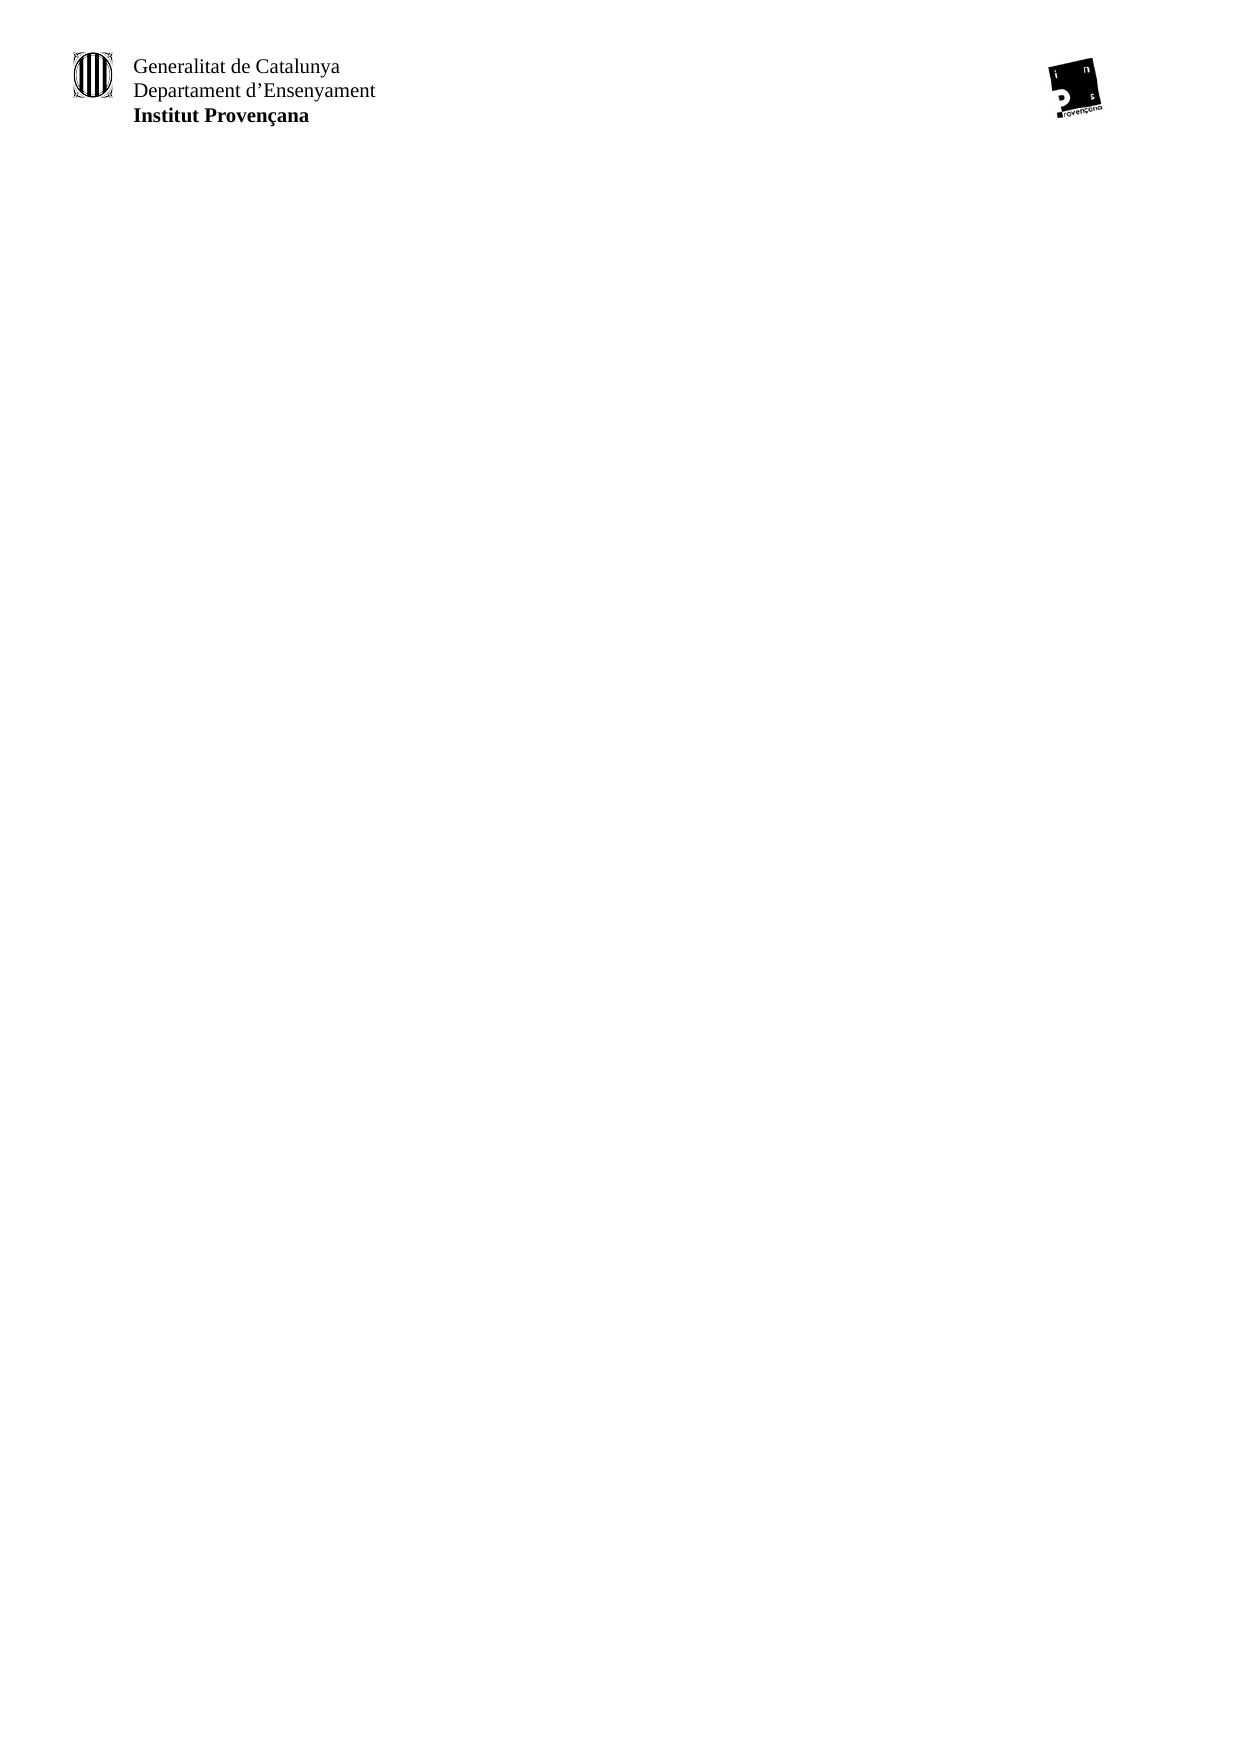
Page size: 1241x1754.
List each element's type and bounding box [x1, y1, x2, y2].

picture [1031, 58, 1118, 118]
picture [73, 52, 113, 98]
